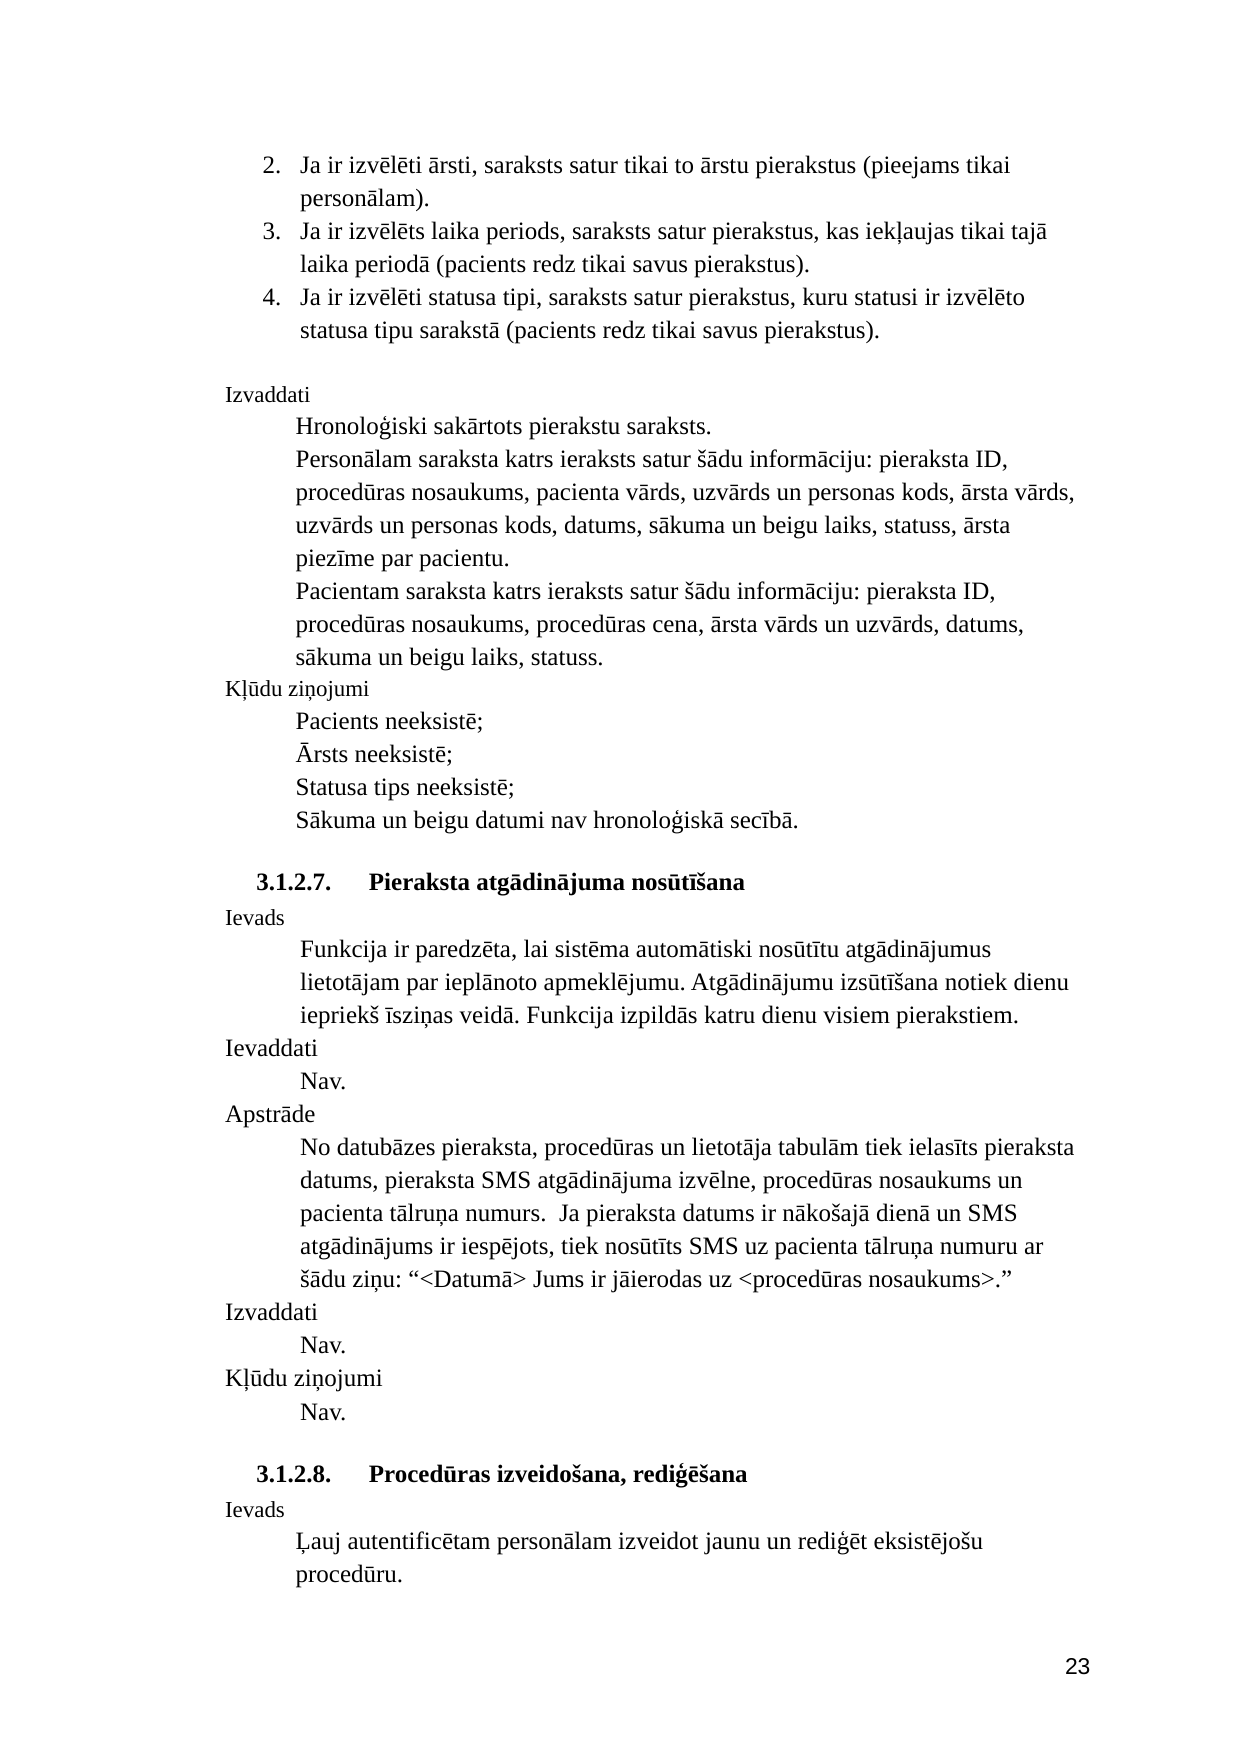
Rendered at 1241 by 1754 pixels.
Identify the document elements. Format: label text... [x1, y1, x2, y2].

text Nav. [150, 1397, 1090, 1425]
list Ja ir izvēlēts laika periods, saraksts satur pierakstus, kas iekļaujas tikai tajā laika periodā (pacients redz tikai savus pierakstus). [262, 216, 1090, 278]
text Pacientam saraksta katrs ieraksts satur šādu informāciju: pieraksta ID, procedūras nosaukums, procedūras cena, ārsta vārds un uzvārds, datums, sākuma un beigu laiks, statuss. [295, 576, 1090, 671]
text Kļūdu ziņojumi [225, 676, 1090, 702]
text Funkcija ir paredzēta, lai sistēma automātiski nosūtītu atgādinājumus lietotājam par ieplānoto apmeklējumu. Atgādinājumu izsūtīšana notiek dienu iepriekš īsziņas veidā. Funkcija izpildās katru dienu visiem pierakstiem. [300, 934, 1090, 1029]
text Personālam saraksta katrs ieraksts satur šādu informāciju: pieraksta ID, procedūras nosaukums, pacienta vārds, uzvārds un personas kods, ārsta vārds, uzvārds un personas kods, datums, sākuma un beigu laiks, statuss, ārsta piezīme par pacientu. [295, 444, 1090, 572]
text Ievads [225, 1496, 1090, 1522]
text Kļūdu ziņojumi [150, 1363, 1090, 1392]
text Ļauj autentificētam personālam izveidot jaunu un rediģēt eksistējošu procedūru. [295, 1526, 1090, 1588]
list Ja ir izvēlēti statusa tipi, saraksts satur pierakstus, kuru statusi ir izvēlēto statusa tipu sarakstā (pacients redz tikai savus pierakstus). [262, 282, 1090, 344]
text Hronoloģiski sakārtots pierakstu saraksts. [295, 411, 1090, 440]
text Izvaddati [225, 381, 1090, 407]
text Ievads [225, 904, 1090, 930]
text Sākuma un beigu datumi nav hronoloģiskā secībā. [295, 805, 1090, 833]
text Nav. [300, 1066, 1090, 1095]
text Pacients neeksistē; [295, 706, 1090, 734]
text Nav. [225, 1331, 1090, 1359]
text Izvaddati [150, 1297, 1090, 1326]
subtitle Pieraksta atgādinājuma nosūtīšana [331, 867, 1090, 896]
text Ievaddati [150, 1033, 1090, 1062]
text Ārsts neeksistē; [295, 739, 1090, 767]
subtitle Procedūras izveidošana, rediģēšana [331, 1459, 1090, 1487]
text Apstrāde [150, 1099, 1090, 1128]
text Statusa tips neeksistē; [295, 772, 1090, 801]
list Ja ir izvēlēti ārsti, saraksts satur tikai to ārstu pierakstus (pieejams tikai personālam). [262, 150, 1090, 212]
text No datubāzes pieraksta, procedūras un lietotāja tabulām tiek ielasīts pieraksta datums, pieraksta SMS atgādinājuma izvēlne, procedūras nosaukums un pacienta tālruņa numurs. Ja pieraksta datums ir nākošajā dienā un SMS atgādinājums ir iespējots, tiek nosūtīts SMS uz pacienta tālruņa numuru ar šādu ziņu: “<Datumā> Jums ir jāierodas uz <procedūras nosaukums>.” [300, 1132, 1090, 1293]
